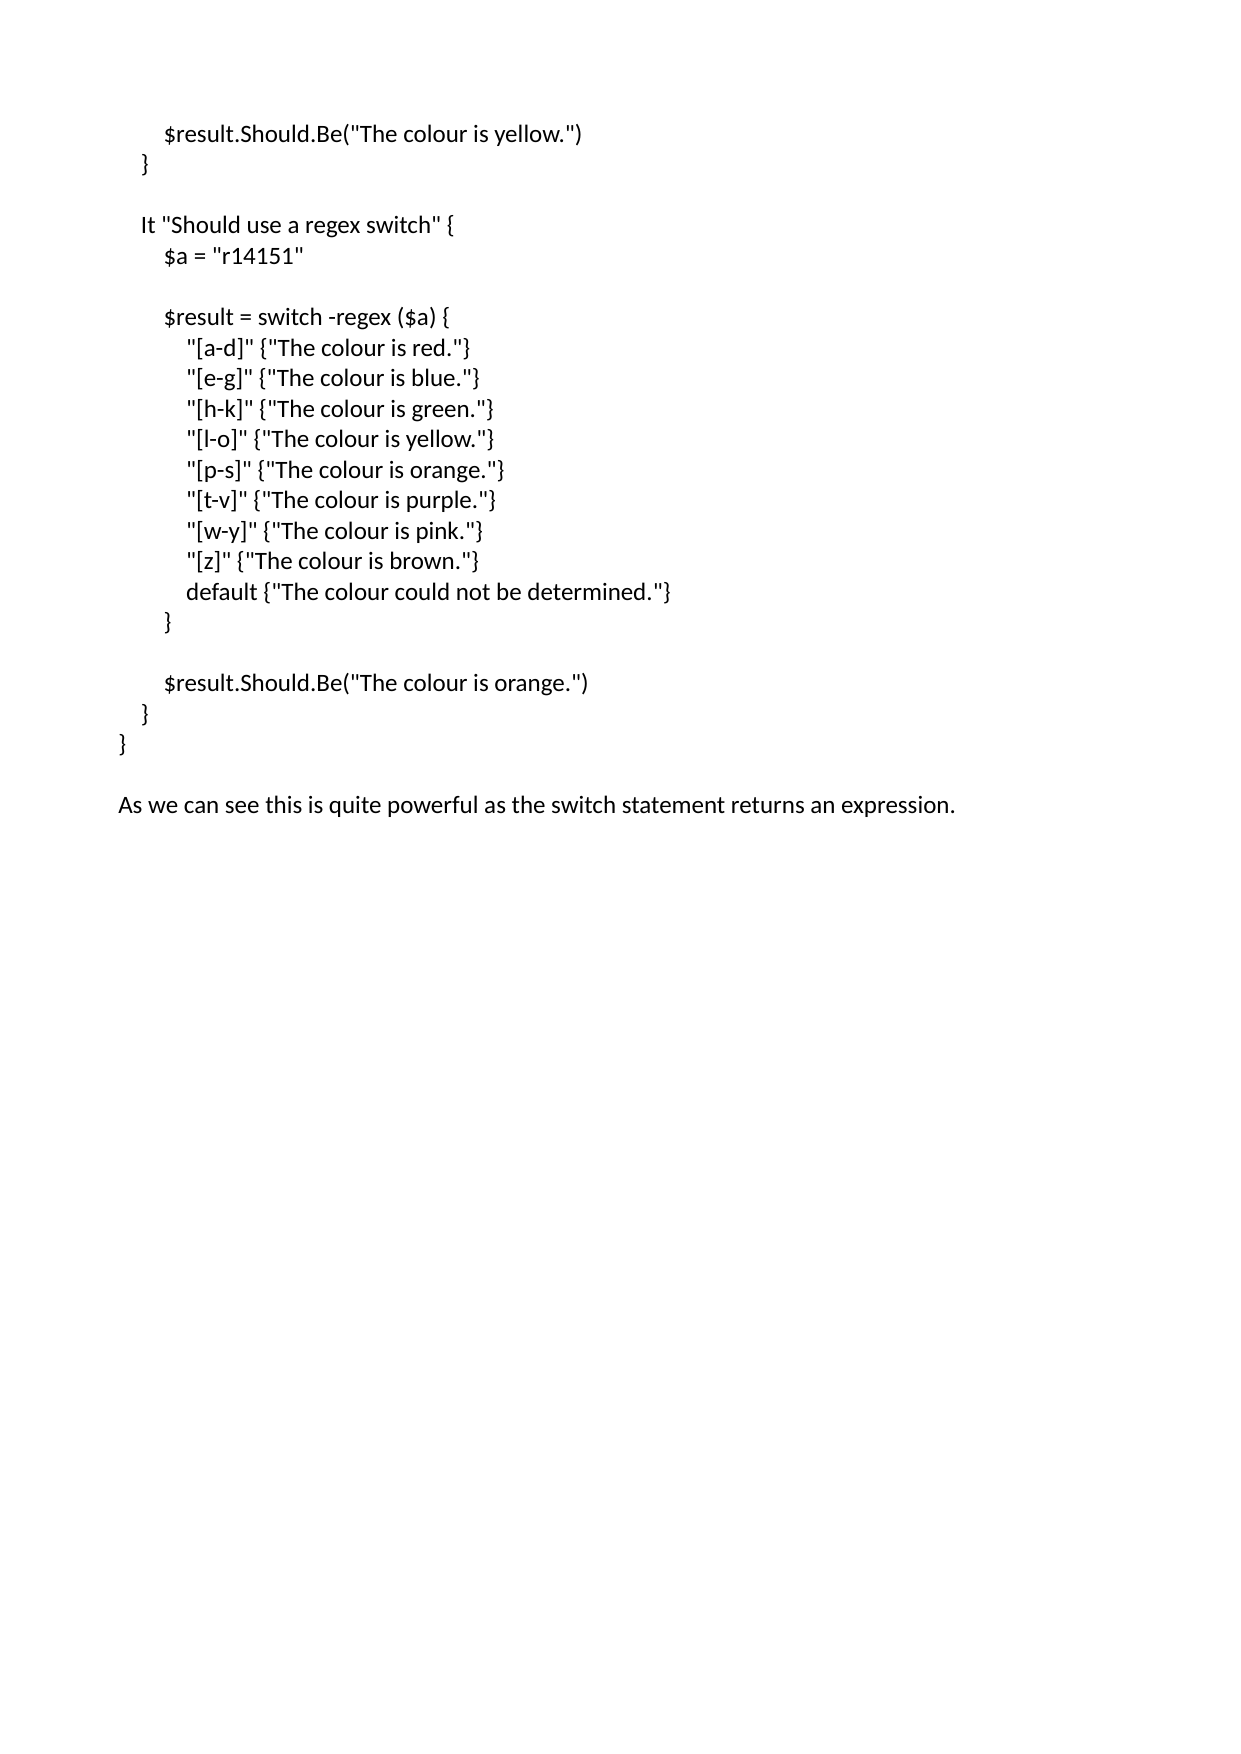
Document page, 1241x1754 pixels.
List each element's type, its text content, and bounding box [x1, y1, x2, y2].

text "[p-s]" {"The colour is orange."} [118, 454, 1122, 484]
text "[l-o]" {"The colour is yellow."} [118, 423, 1122, 454]
text It "Should use a regex switch" { [118, 210, 1122, 240]
text } [118, 698, 1122, 728]
text "[h-k]" {"The colour is green."} [118, 393, 1122, 423]
text "[z]" {"The colour is brown."} [118, 545, 1122, 576]
text As we can see this is quite powerful as the switch statement returns an expression. [118, 789, 1122, 820]
text } [118, 728, 1122, 759]
text } [118, 606, 1122, 637]
text "[e-g]" {"The colour is blue."} [118, 362, 1122, 393]
text default {"The colour could not be determined."} [118, 576, 1122, 606]
text "[t-v]" {"The colour is purple."} [118, 484, 1122, 515]
text "[a-d]" {"The colour is red."} [118, 332, 1122, 362]
text "[w-y]" {"The colour is pink."} [118, 515, 1122, 545]
text $result.Should.Be("The colour is yellow.") [118, 118, 1122, 149]
text $result.Should.Be("The colour is orange.") [118, 667, 1122, 698]
text $result = switch -regex ($a) { [118, 301, 1122, 332]
text } [118, 149, 1122, 179]
text $a = "r14151" [118, 240, 1122, 271]
